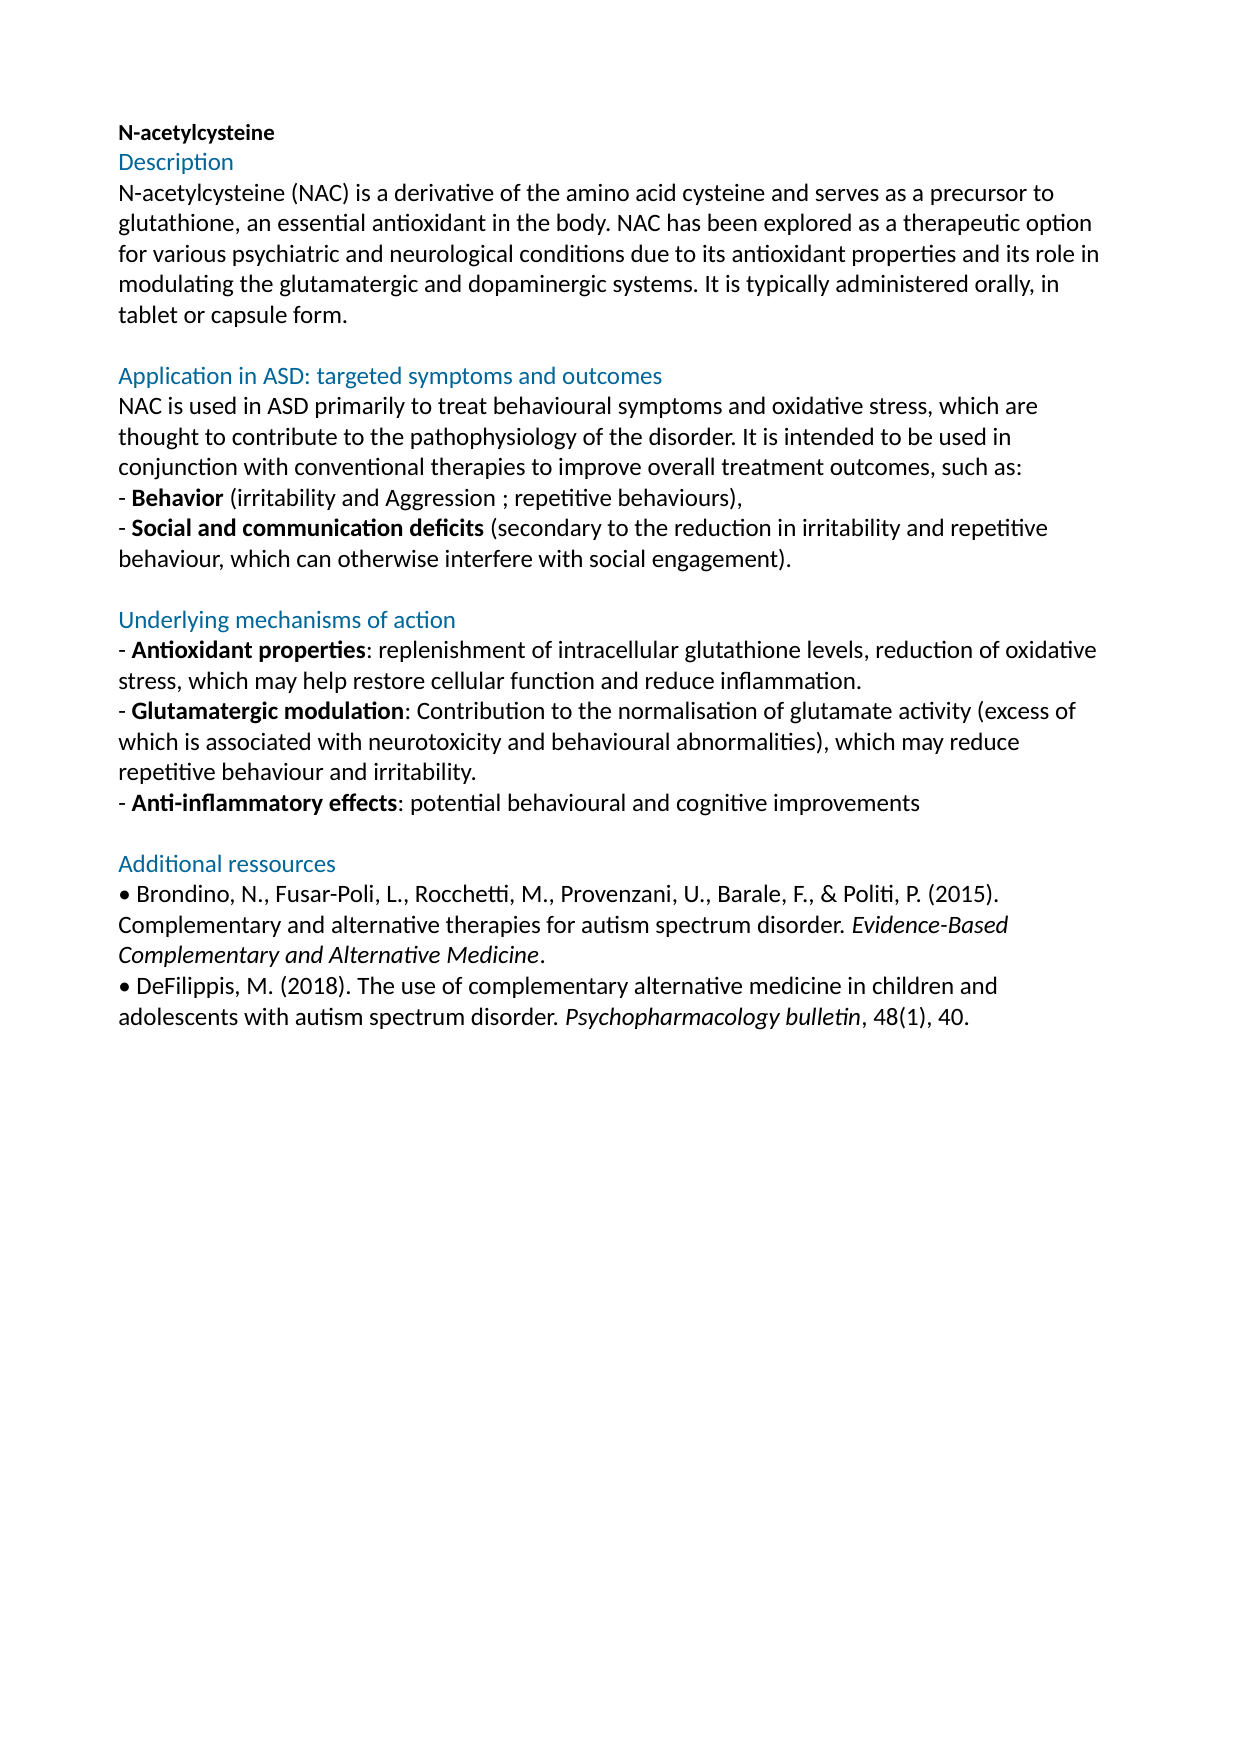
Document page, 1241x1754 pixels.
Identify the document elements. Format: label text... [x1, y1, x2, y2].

text Description [118, 146, 1122, 177]
text - Social and communication deficits (secondary to the reduction in irritability and repetitive behaviour, which can otherwise interfere with social engagement). [118, 512, 1122, 573]
text - Antioxidant properties: replenishment of intracellular glutathione levels, reduction of oxidative stress, which may help restore cellular function and reduce inflammation. [118, 634, 1122, 696]
text N-acetylcysteine [118, 118, 1122, 146]
text Underlying mechanisms of action [118, 604, 1122, 634]
text NAC is used in ASD primarily to treat behavioural symptoms and oxidative stress, which are thought to contribute to the pathophysiology of the disorder. It is intended to be used in conjunction with conventional therapies to improve overall treatment outcomes, such as: [118, 390, 1122, 482]
text Additional ressources [118, 848, 1122, 879]
text • Brondino, N., Fusar-Poli, L., Rocchetti, M., Provenzani, U., Barale, F., & Politi, P. (2015). Complementary and alternative therapies for autism spectrum disorder. Evidence-Based Complementary and Alternative Medicine. [118, 879, 1122, 970]
text - Behavior (irritability and Aggression ; repetitive behaviours), [118, 482, 1122, 512]
text - Anti-inflammatory effects: potential behavioural and cognitive improvements [118, 787, 1122, 818]
text Application in ASD: targeted symptoms and outcomes [118, 360, 1122, 390]
text N-acetylcysteine (NAC) is a derivative of the amino acid cysteine and serves as a precursor to glutathione, an essential antioxidant in the body. NAC has been explored as a therapeutic option for various psychiatric and neurological conditions due to its antioxidant properties and its role in modulating the glutamatergic and dopaminergic systems. It is typically administered orally, in tablet or capsule form. [118, 177, 1122, 329]
text • DeFilippis, M. (2018). The use of complementary alternative medicine in children and adolescents with autism spectrum disorder. Psychopharmacology bulletin, 48(1), 40. [118, 970, 1122, 1031]
text - Glutamatergic modulation: Contribution to the normalisation of glutamate activity (excess of which is associated with neurotoxicity and behavioural abnormalities), which may reduce repetitive behaviour and irritability. [118, 696, 1122, 787]
